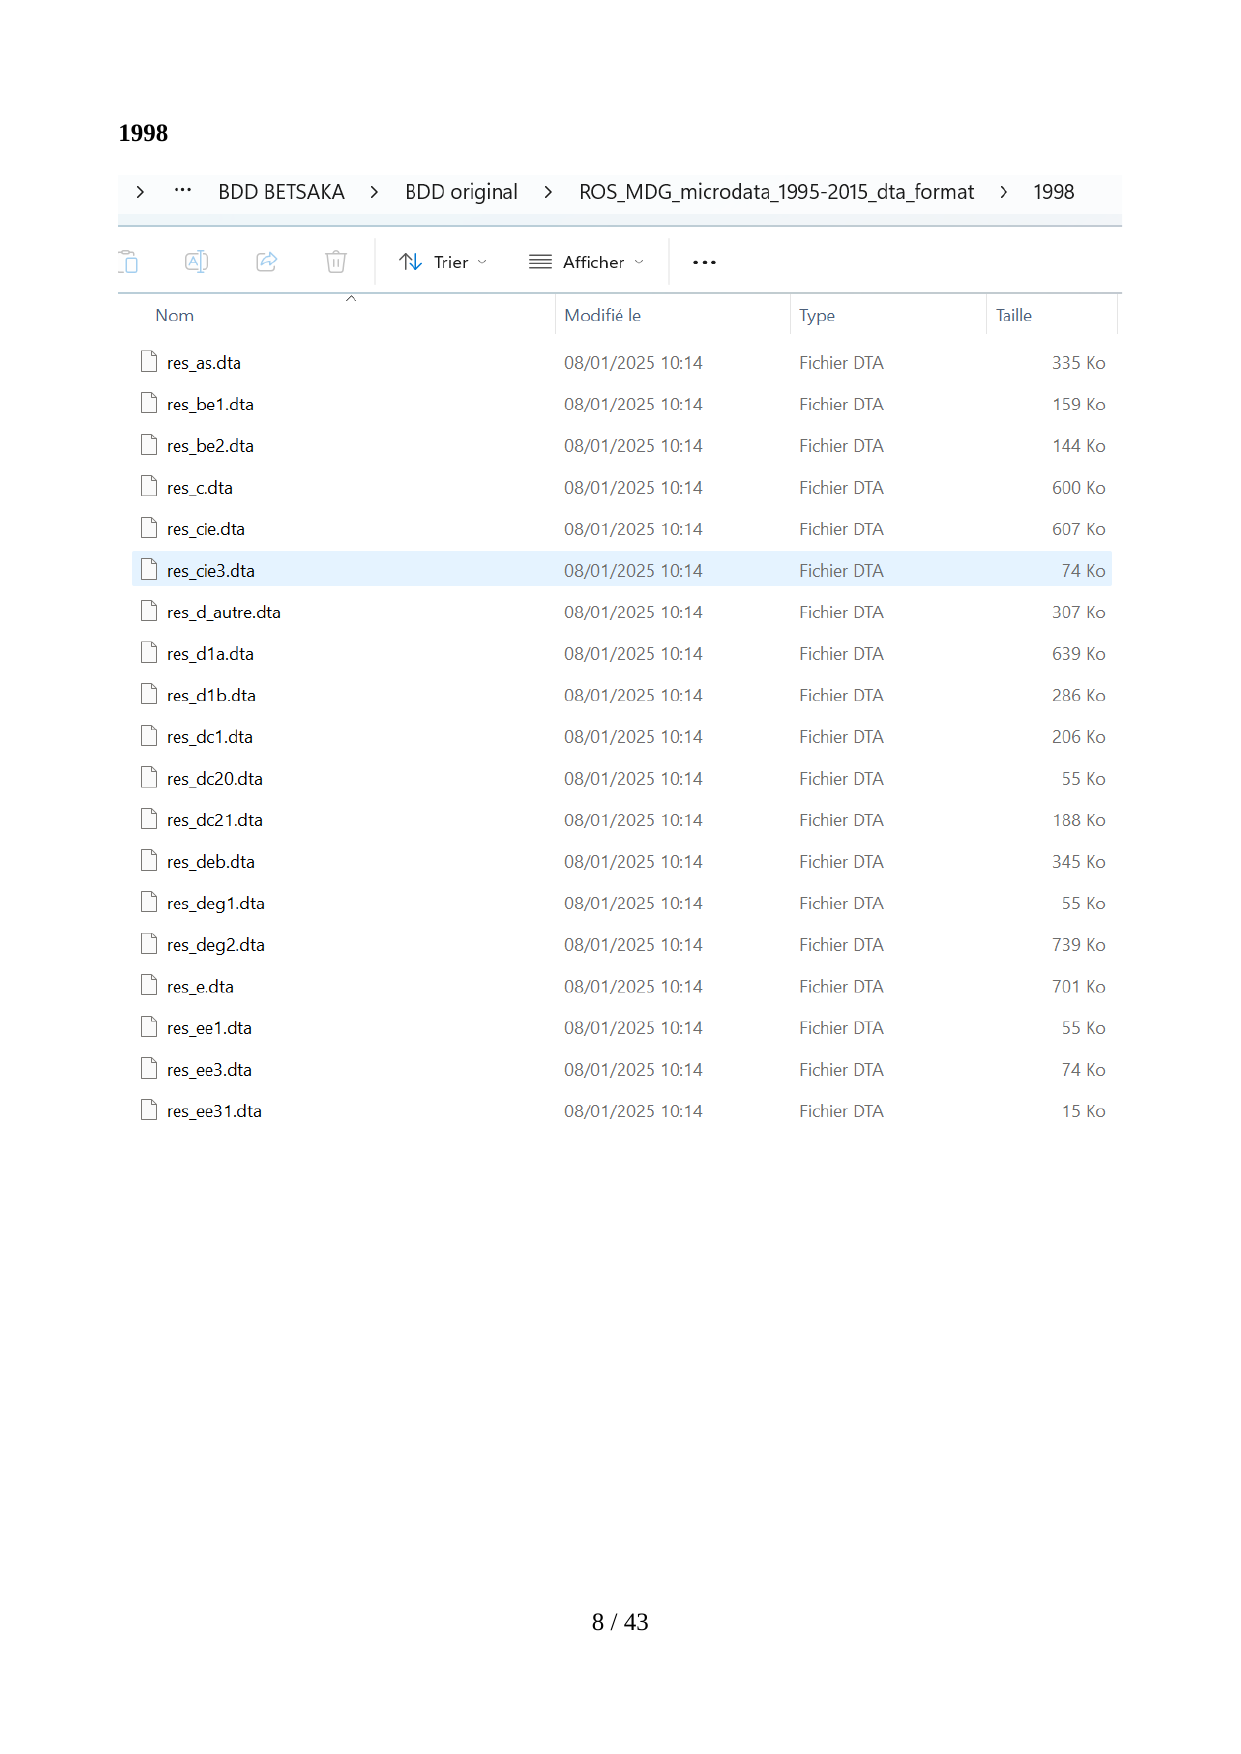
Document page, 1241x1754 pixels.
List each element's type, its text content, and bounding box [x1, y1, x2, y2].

picture [118, 175, 1123, 1138]
text 1998 [118, 118, 1122, 147]
